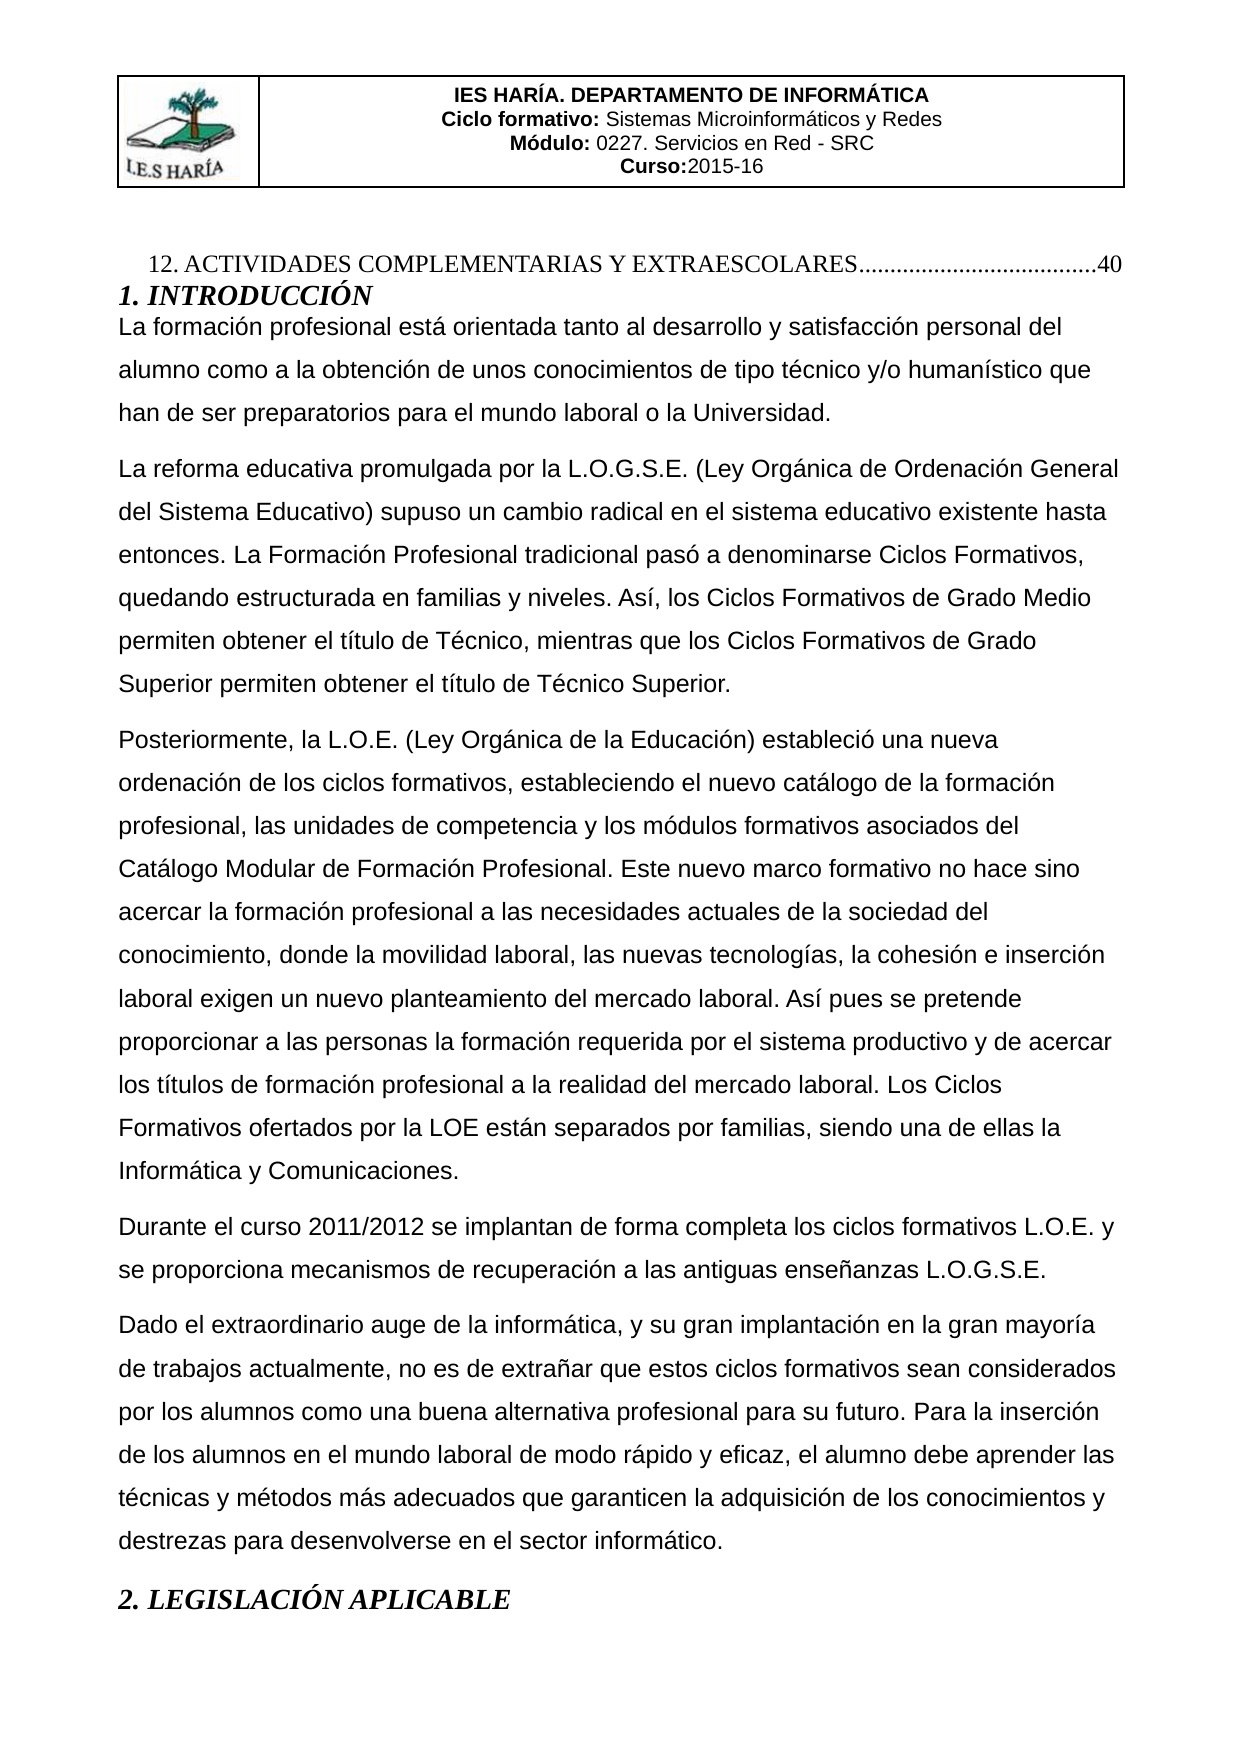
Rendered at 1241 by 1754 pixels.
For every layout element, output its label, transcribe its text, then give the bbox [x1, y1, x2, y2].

subtitle 2. LEGISLACIÓN APLICABLE [118, 1582, 1122, 1615]
text La reforma educativa promulgada por la L.O.G.S.E. (Ley Orgánica de Ordenación General del Sistema Educativo) supuso un cambio radical en el sistema educativo existente hasta entonces. La Formación Profesional tradicional pasó a denominarse Ciclos Formativos, quedando estructurada en familias y niveles. Así, los Ciclos Formativos de Grado Medio permiten obtener el título de Técnico, mientras que los Ciclos Formativos de Grado Superior permiten obtener el título de Técnico Superior. [118, 454, 1122, 698]
picture [123, 82, 241, 180]
text Posteriormente, la L.O.E. (Ley Orgánica de la Educación) estableció una nueva ordenación de los ciclos formativos, estableciendo el nuevo catálogo de la formación profesional, las unidades de competencia y los módulos formativos asociados del Catálogo Modular de Formación Profesional. Este nuevo marco formativo no hace sino acercar la formación profesional a las necesidades actuales de la sociedad del conocimiento, donde la movilidad laboral, las nuevas tecnologías, la cohesión e inserción laboral exigen un nuevo planteamiento del mercado laboral. Así pues se pretende proporcionar a las personas la formación requerida por el sistema productivo y de acercar los títulos de formación profesional a la realidad del mercado laboral. Los Ciclos Formativos ofertados por la LOE están separados por familias, siendo una de ellas la Informática y Comunicaciones. [118, 725, 1122, 1185]
text La formación profesional está orientada tanto al desarrollo y satisfacción personal del alumno como a la obtención de unos conocimientos de tipo técnico y/o humanístico que han de ser preparatorios para el mundo laboral o la Universidad. [118, 312, 1122, 427]
text 12. ACTIVIDADES COMPLEMENTARIAS Y EXTRAESCOLARES 40 [148, 249, 1122, 278]
subtitle 1. INTRODUCCIÓN [118, 278, 1122, 312]
text Durante el curso 2011/2012 se implantan de forma completa los ciclos formativos L.O.E. y se proporciona mecanismos de recuperación a las antiguas enseñanzas L.O.G.S.E. [118, 1212, 1122, 1284]
text Dado el extraordinario auge de la informática, y su gran implantación en la gran mayoría de trabajos actualmente, no es de extrañar que estos ciclos formativos sean considerados por los alumnos como una buena alternativa profesional para su futuro. Para la inserción de los alumnos en el mundo laboral de modo rápido y eficaz, el alumno debe aprender las técnicas y métodos más adecuados que garanticen la adquisición de los conocimientos y destrezas para desenvolverse en el sector informático. [118, 1311, 1122, 1555]
